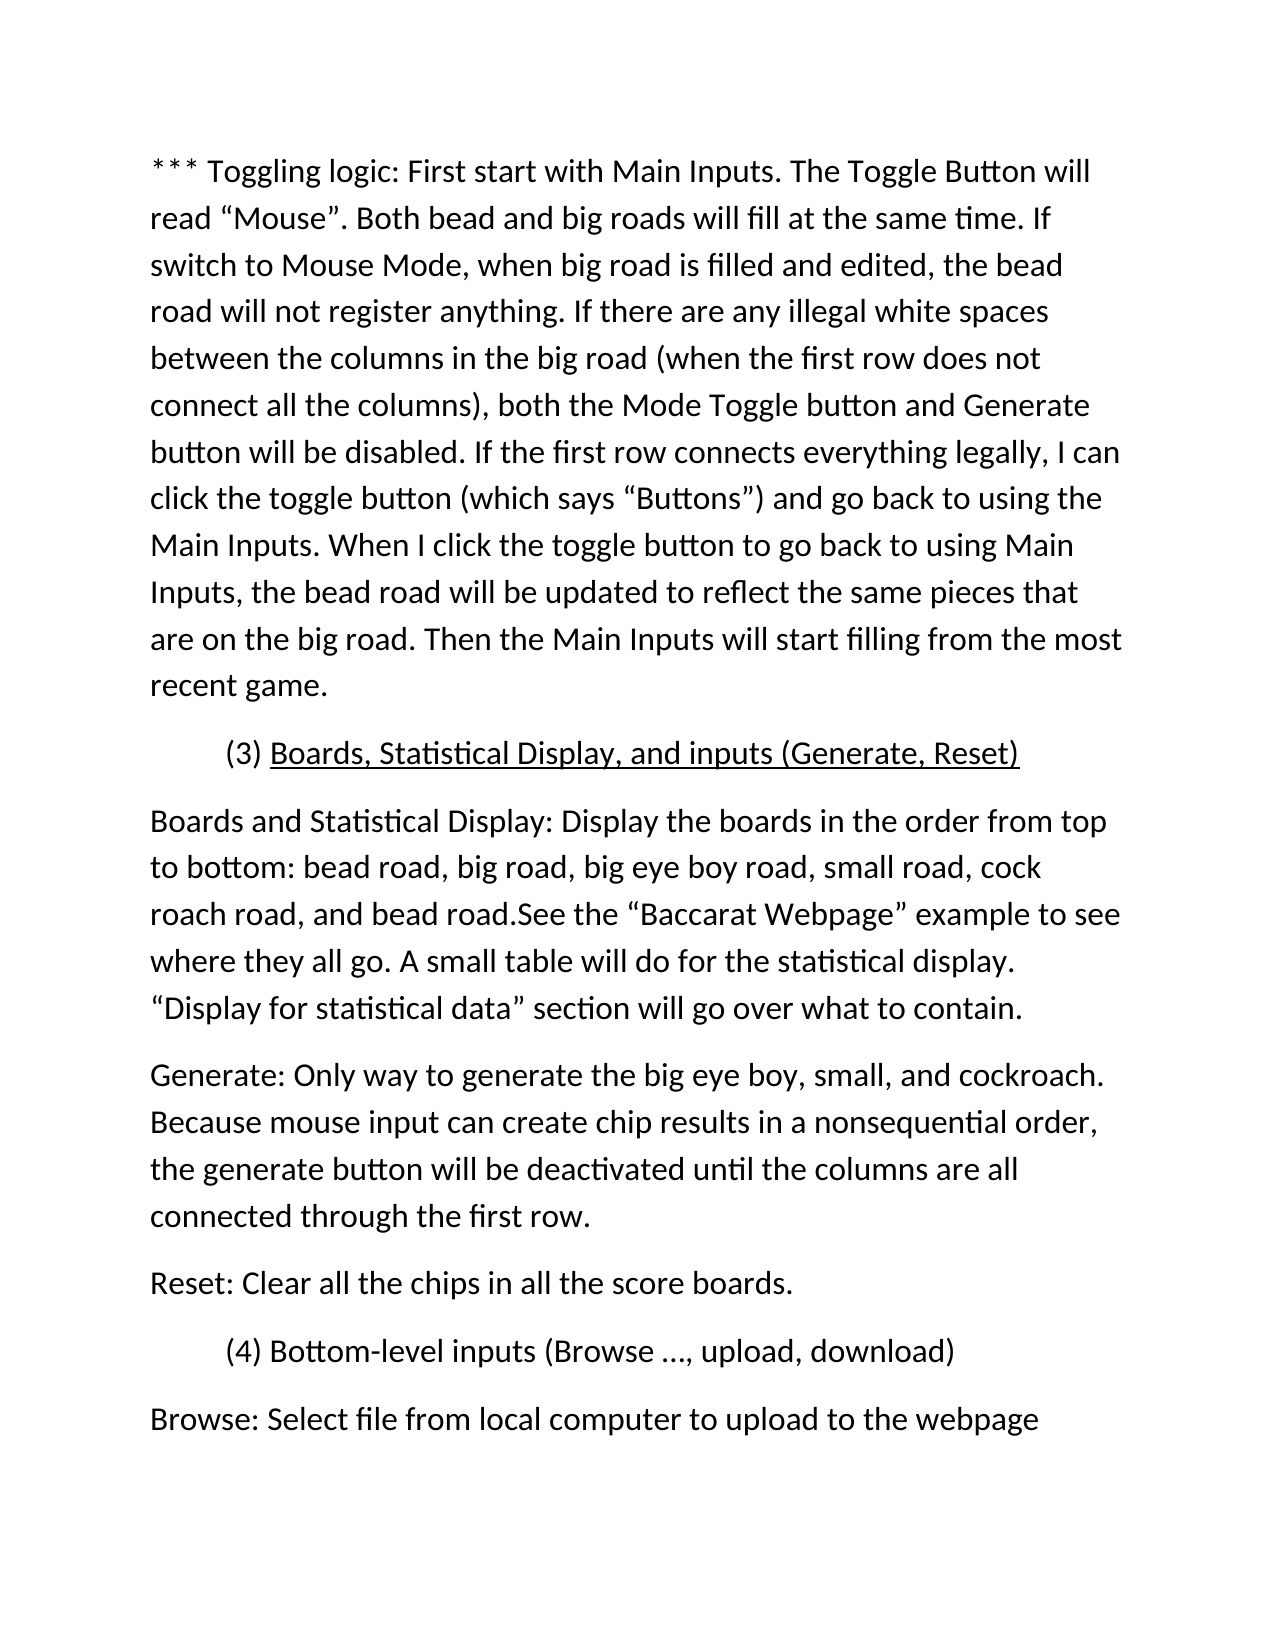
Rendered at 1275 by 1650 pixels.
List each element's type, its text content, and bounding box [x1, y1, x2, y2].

text Generate: Only way to generate the big eye boy, small, and cockroach. Because mouse input can create chip results in a nonsequential order, the generate button will be deactivated until the columns are all connected through the first row. [150, 1054, 1125, 1235]
text (3) Boards, Statistical Display, and inputs (Generate, Reset) [150, 732, 1125, 773]
text (4) Bottom-level inputs (Browse …, upload, download) [150, 1330, 1125, 1371]
text *** Toggling logic: First start with Main Inputs. The Toggle Button will read “Mouse”. Both bead and big roads will fill at the same time. If switch to Mouse Mode, when big road is filled and edited, the bead road will not register anything. If there are any illegal white spaces between the columns in the big road (when the first row does not connect all the columns), both the Mode Toggle button and Generate button will be disabled. If the first row connects everything legally, I can click the toggle button (which says “Buttons”) and go back to using the Main Inputs. When I click the toggle button to go back to using Main Inputs, the bead road will be updated to reflect the same pieces that are on the big road. Then the Main Inputs will start filling from the most recent game. [150, 150, 1125, 705]
text Browse: Select file from local computer to upload to the webpage [150, 1397, 1125, 1438]
text Reset: Clear all the chips in all the score boards. [150, 1262, 1125, 1303]
text Boards and Statistical Display: Display the boards in the order from top to bottom: bead road, big road, big eye boy road, small road, cock roach road, and bead road.See the “Baccarat Webpage” example to see where they all go. A small table will do for the statistical display. “Display for statistical data” section will go over what to contain. [150, 800, 1125, 1027]
